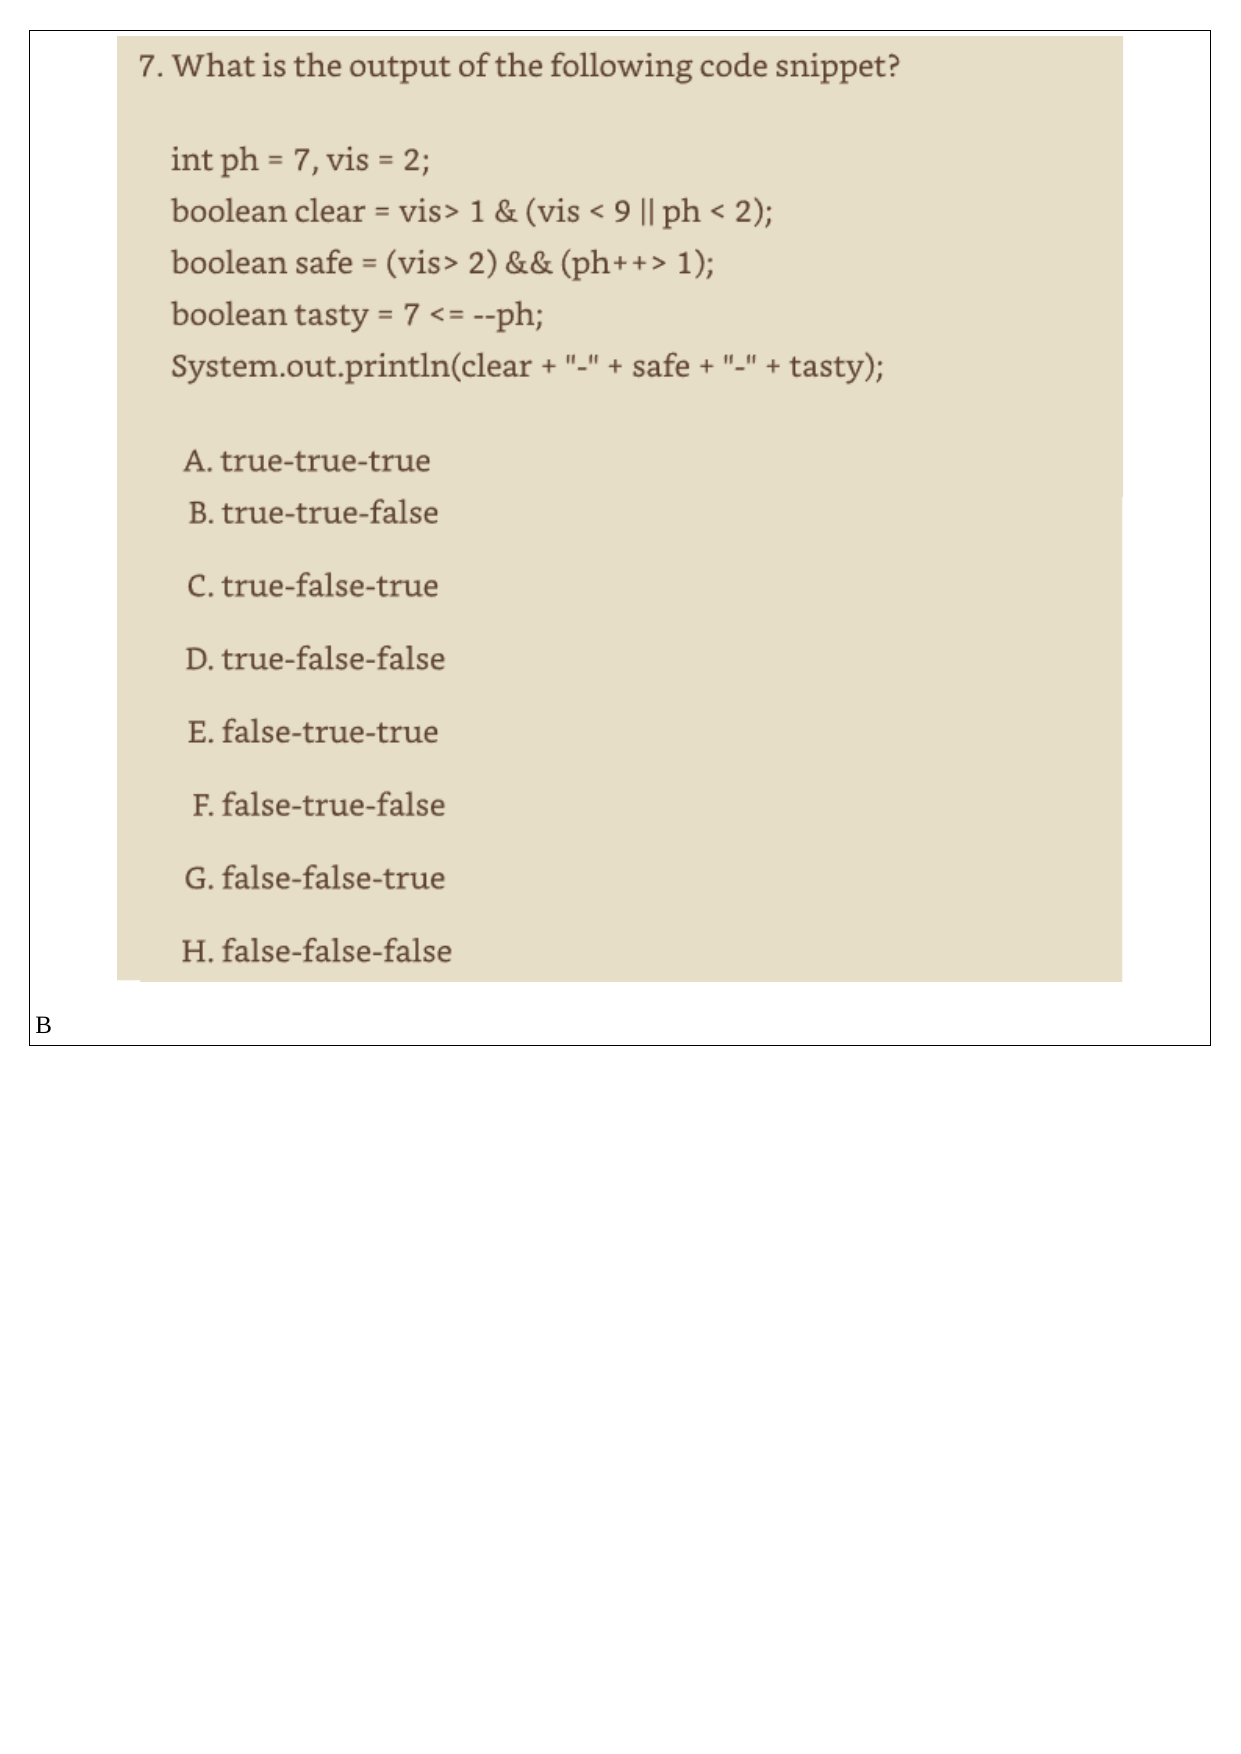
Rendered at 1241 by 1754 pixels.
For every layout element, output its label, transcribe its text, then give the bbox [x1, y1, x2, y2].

table_cell B [30, 31, 1210, 1045]
picture [117, 36, 1124, 982]
